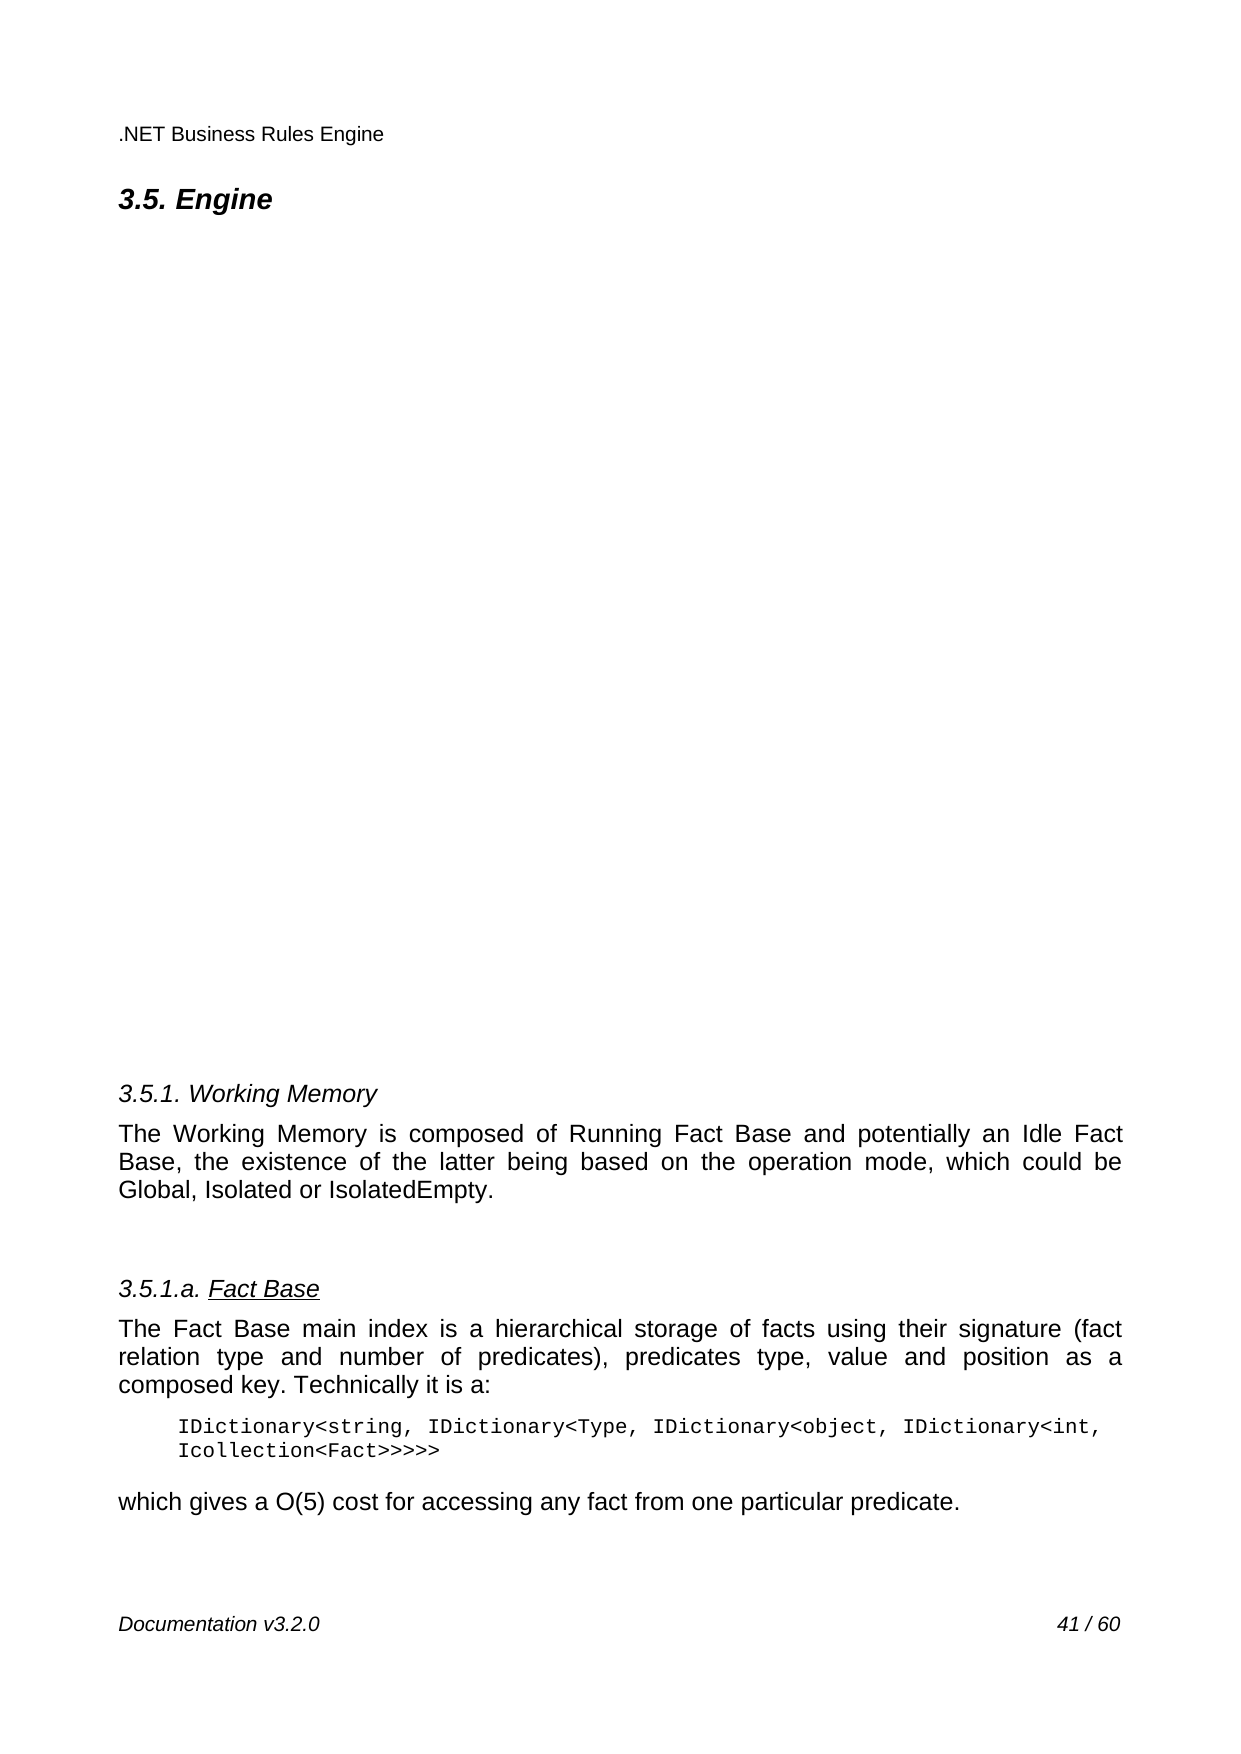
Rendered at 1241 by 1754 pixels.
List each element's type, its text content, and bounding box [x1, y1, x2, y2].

text The Working Memory is composed of Running Fact Base and potentially an Idle Fact Base, the existence of the latter being based on the operation mode, which could be Global, Isolated or IsolatedEmpty. [118, 1120, 1124, 1204]
subtitle Fact Base [118, 1274, 1124, 1302]
subtitle Working Memory [118, 1079, 1124, 1107]
text IDictionary<string, IDictionary<Type, IDictionary<object, IDictionary<int, Icollection<Fact>>>>> [177, 1417, 1124, 1487]
text The Fact Base main index is a hierarchical storage of facts using their signature (fact relation type and number of predicates), predicates type, value and position as a composed key. Technically it is a: [118, 1315, 1124, 1399]
text which gives a O(5) cost for accessing any fact from one particular predicate. [118, 1487, 1124, 1515]
subtitle Engine [118, 183, 1124, 216]
